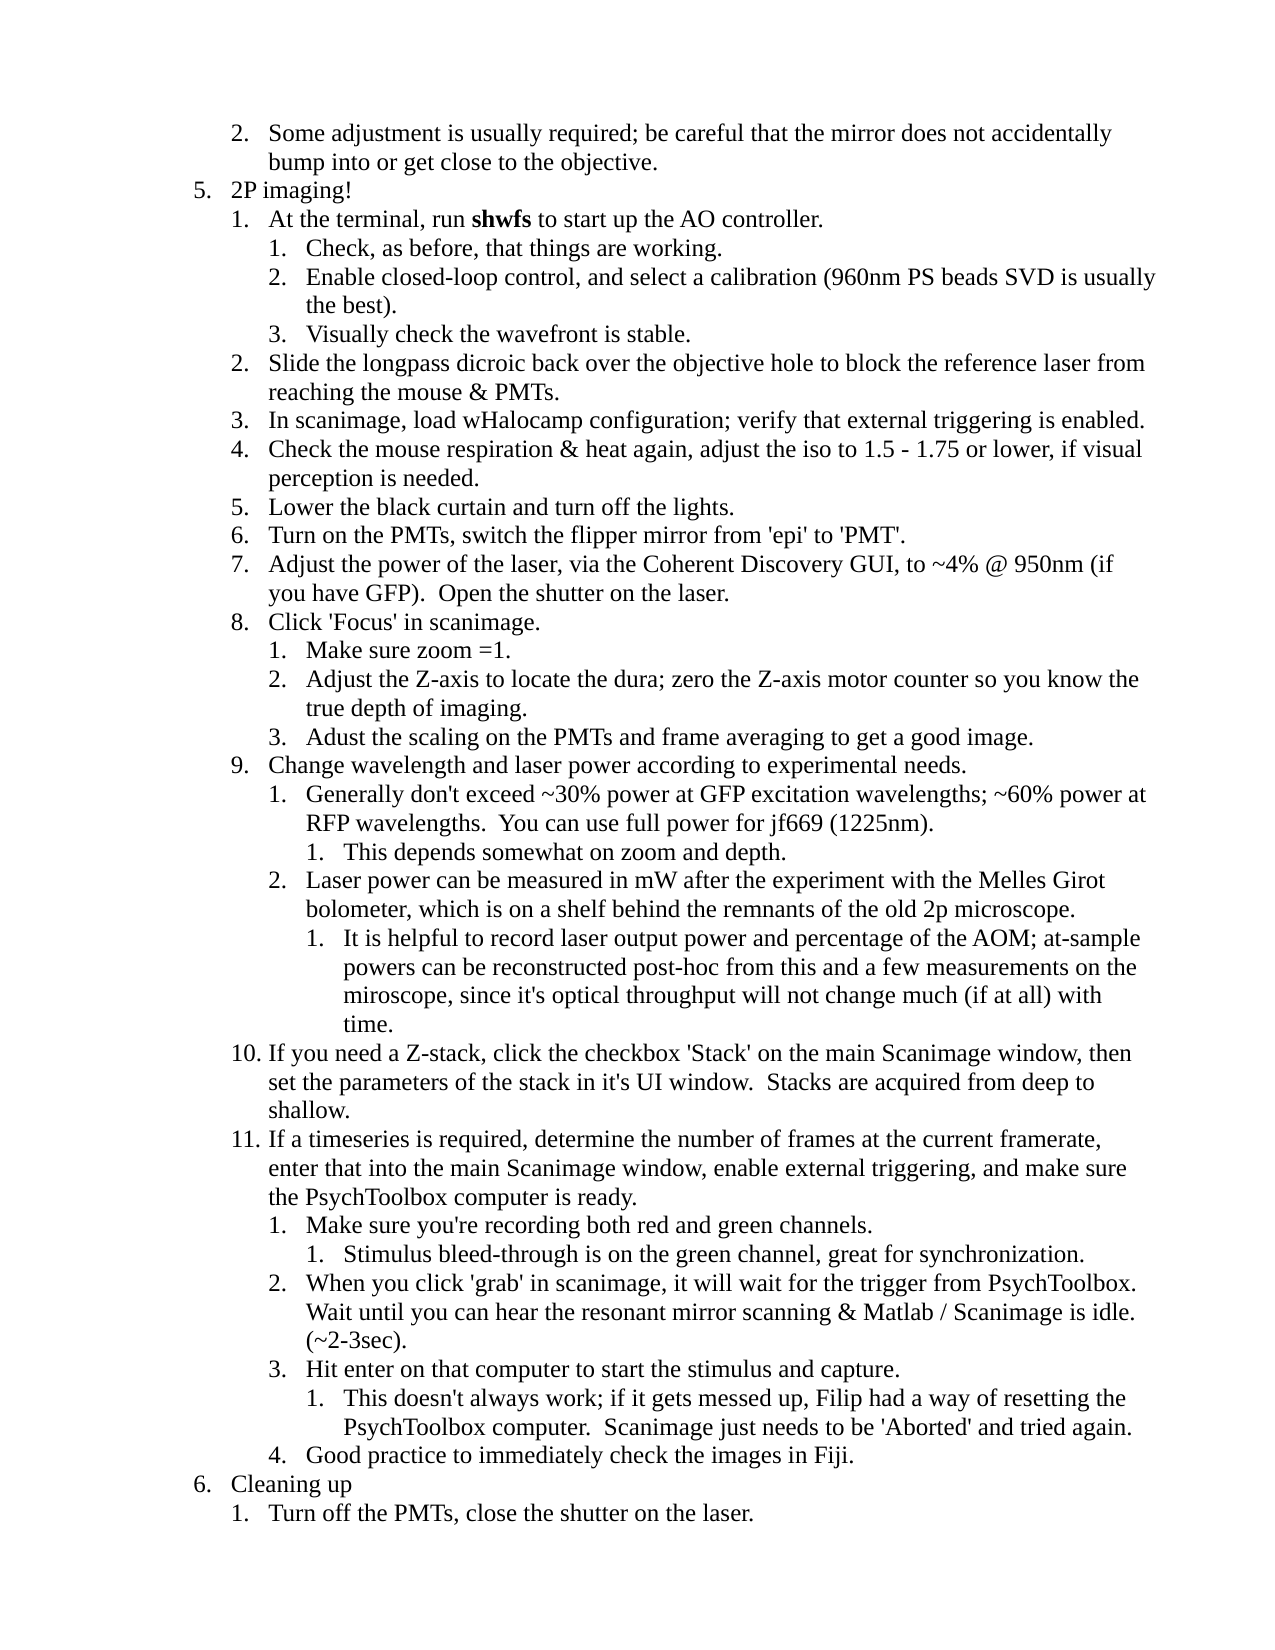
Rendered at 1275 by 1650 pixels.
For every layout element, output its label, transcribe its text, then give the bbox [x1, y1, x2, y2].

list If you need a Z-stack, click the checkbox 'Stack' on the main Scanimage window, then set the parameters of the stack in it's UI window. Stacks are acquired from deep to shallow. [231, 1038, 1157, 1124]
list When you click 'grab' in scanimage, it will wait for the trigger from PsychToolbox. Wait until you can hear the resonant mirror scanning & Matlab / Scanimage is idle. (~2-3sec). [268, 1268, 1157, 1354]
list Check the mouse respiration & heat again, adjust the iso to 1.5 - 1.75 or lower, if visual perception is needed. [231, 434, 1157, 492]
list At the terminal, run shwfs to start up the AO controller. [231, 204, 1157, 233]
list Cleaning up [193, 1469, 1157, 1498]
list This doesn't always work; if it gets messed up, Filip had a way of resetting the PsychToolbox computer. Scanimage just needs to be 'Aborted' and tried again. [306, 1383, 1157, 1441]
list Laser power can be measured in mW after the experiment with the Melles Girot bolometer, which is on a shelf behind the remnants of the old 2p microscope. [268, 866, 1157, 923]
list Stimulus bleed-through is on the green channel, great for synchronization. [306, 1239, 1157, 1268]
list In scanimage, load wHalocamp configuration; verify that external triggering is enabled. [231, 406, 1157, 434]
list Adjust the Z-axis to locate the dura; zero the Z-axis motor counter so you know the true depth of imaging. [268, 664, 1157, 722]
list 2P imaging! [193, 176, 1157, 204]
list Some adjustment is usually required; be careful that the mirror does not accidentally bump into or get close to the objective. [231, 118, 1157, 176]
list Lower the black curtain and turn off the lights. [231, 492, 1157, 521]
list Make sure you're recording both red and green channels. [268, 1211, 1157, 1239]
list It is helpful to record laser output power and percentage of the AOM; at-sample powers can be reconstructed post-hoc from this and a few measurements on the miroscope, since it's optical throughput will not change much (if at all) with time. [306, 923, 1157, 1038]
list Hit enter on that computer to start the stimulus and capture. [268, 1354, 1157, 1383]
list Enable closed-loop control, and select a calibration (960nm PS beads SVD is usually the best). [268, 262, 1157, 319]
list Good practice to immediately check the images in Fiji. [268, 1441, 1157, 1469]
list Click 'Focus' in scanimage. [231, 607, 1157, 636]
list Generally don't exceed ~30% power at GFP excitation wavelengths; ~60% power at RFP wavelengths. You can use full power for jf669 (1225nm). [268, 779, 1157, 837]
list Visually check the wavefront is stable. [268, 319, 1157, 348]
list Turn off the PMTs, close the shutter on the laser. [231, 1498, 1157, 1527]
list This depends somewhat on zoom and depth. [306, 837, 1157, 866]
list Slide the longpass dicroic back over the objective hole to block the reference laser from reaching the mouse & PMTs. [231, 348, 1157, 406]
list Turn on the PMTs, switch the flipper mirror from 'epi' to 'PMT'. [231, 521, 1157, 549]
list Adjust the power of the laser, via the Coherent Discovery GUI, to ~4% @ 950nm (if you have GFP). Open the shutter on the laser. [231, 549, 1157, 607]
list Adust the scaling on the PMTs and frame averaging to get a good image. [268, 722, 1157, 751]
list Check, as before, that things are working. [268, 233, 1157, 262]
list Change wavelength and laser power according to experimental needs. [231, 751, 1157, 779]
list If a timeseries is required, determine the number of frames at the current framerate, enter that into the main Scanimage window, enable external triggering, and make sure the PsychToolbox computer is ready. [231, 1124, 1157, 1211]
list Make sure zoom =1. [268, 636, 1157, 664]
